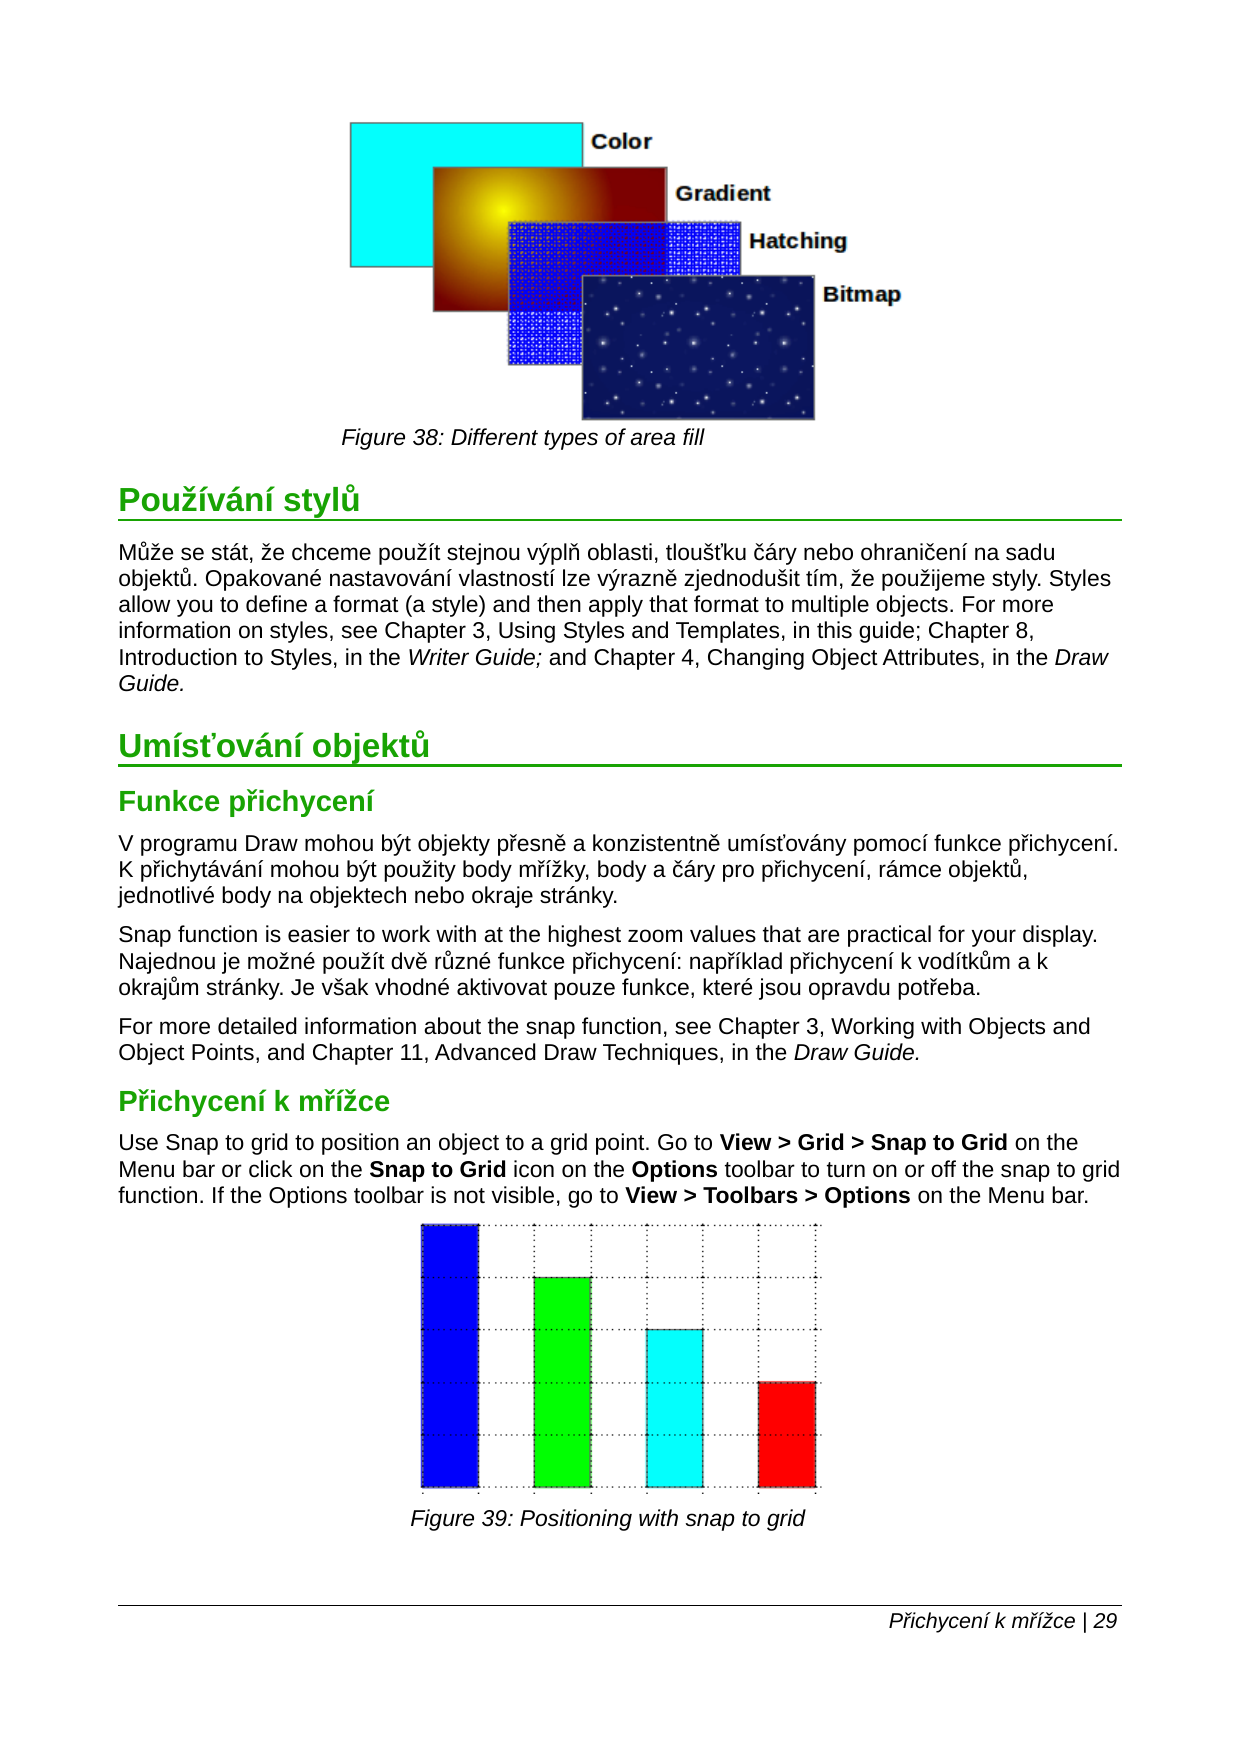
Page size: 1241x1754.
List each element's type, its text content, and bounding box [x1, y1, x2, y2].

text Figure 38: Different types of area fill [341, 425, 911, 451]
subtitle Umísťování objektů [118, 726, 1122, 764]
text For more detailed information about the snap function, see Chapter 3, Working with Objects and Object Points, and Chapter 11, Advanced Draw Techniques, in the Draw Guide. [118, 1013, 1122, 1066]
subtitle Funkce přichycení [118, 784, 1122, 818]
subtitle Přichycení k mřížce [118, 1084, 1122, 1117]
text Může se stát, že chceme použít stejnou výplň oblasti, tloušťku čáry nebo ohraničení na sadu objektů. Opakované nastavování vlastností lze výrazně zjednodušit tím, že použijeme styly. Styles allow you to define a format (a style) and then apply that format to multiple objects. For more information on styles, see Chapter 3, Using Styles and Templates, in this guide; Chapter 8, Introduction to Styles, in the Writer Guide; and Chapter 4, Changing Object Attributes, in the Draw Guide. [118, 538, 1122, 697]
subtitle Používání stylů [118, 480, 1122, 519]
text Figure 39: Positioning with snap to grid [410, 1505, 830, 1531]
text Snap function is easier to work with at the highest zoom values that are practical for your display. Najednou je možné použít dvě různé funkce přichycení: například přichycení k vodítkům a k okrajům stránky. Je však vhodné aktivovat pouze funkce, které jsou opravdu potřeba. [118, 921, 1122, 1000]
picture [341, 118, 912, 425]
picture [417, 1220, 823, 1494]
text Use Snap to grid to position an object to a grid point. Go to View > Grid > Snap to Grid on the Menu bar or click on the Snap to Grid icon on the Options toolbar to turn on or off the snap to grid function. If the Options toolbar is not visible, go to View > Toolbars > Options on the Menu bar. [118, 1129, 1122, 1208]
text V programu Draw mohou být objekty přesně a konzistentně umísťovány pomocí funkce přichycení. K přichytávání mohou být použity body mřížky, body a čáry pro přichycení, rámce objektů, jednotlivé body na objektech nebo okraje stránky. [118, 830, 1122, 909]
